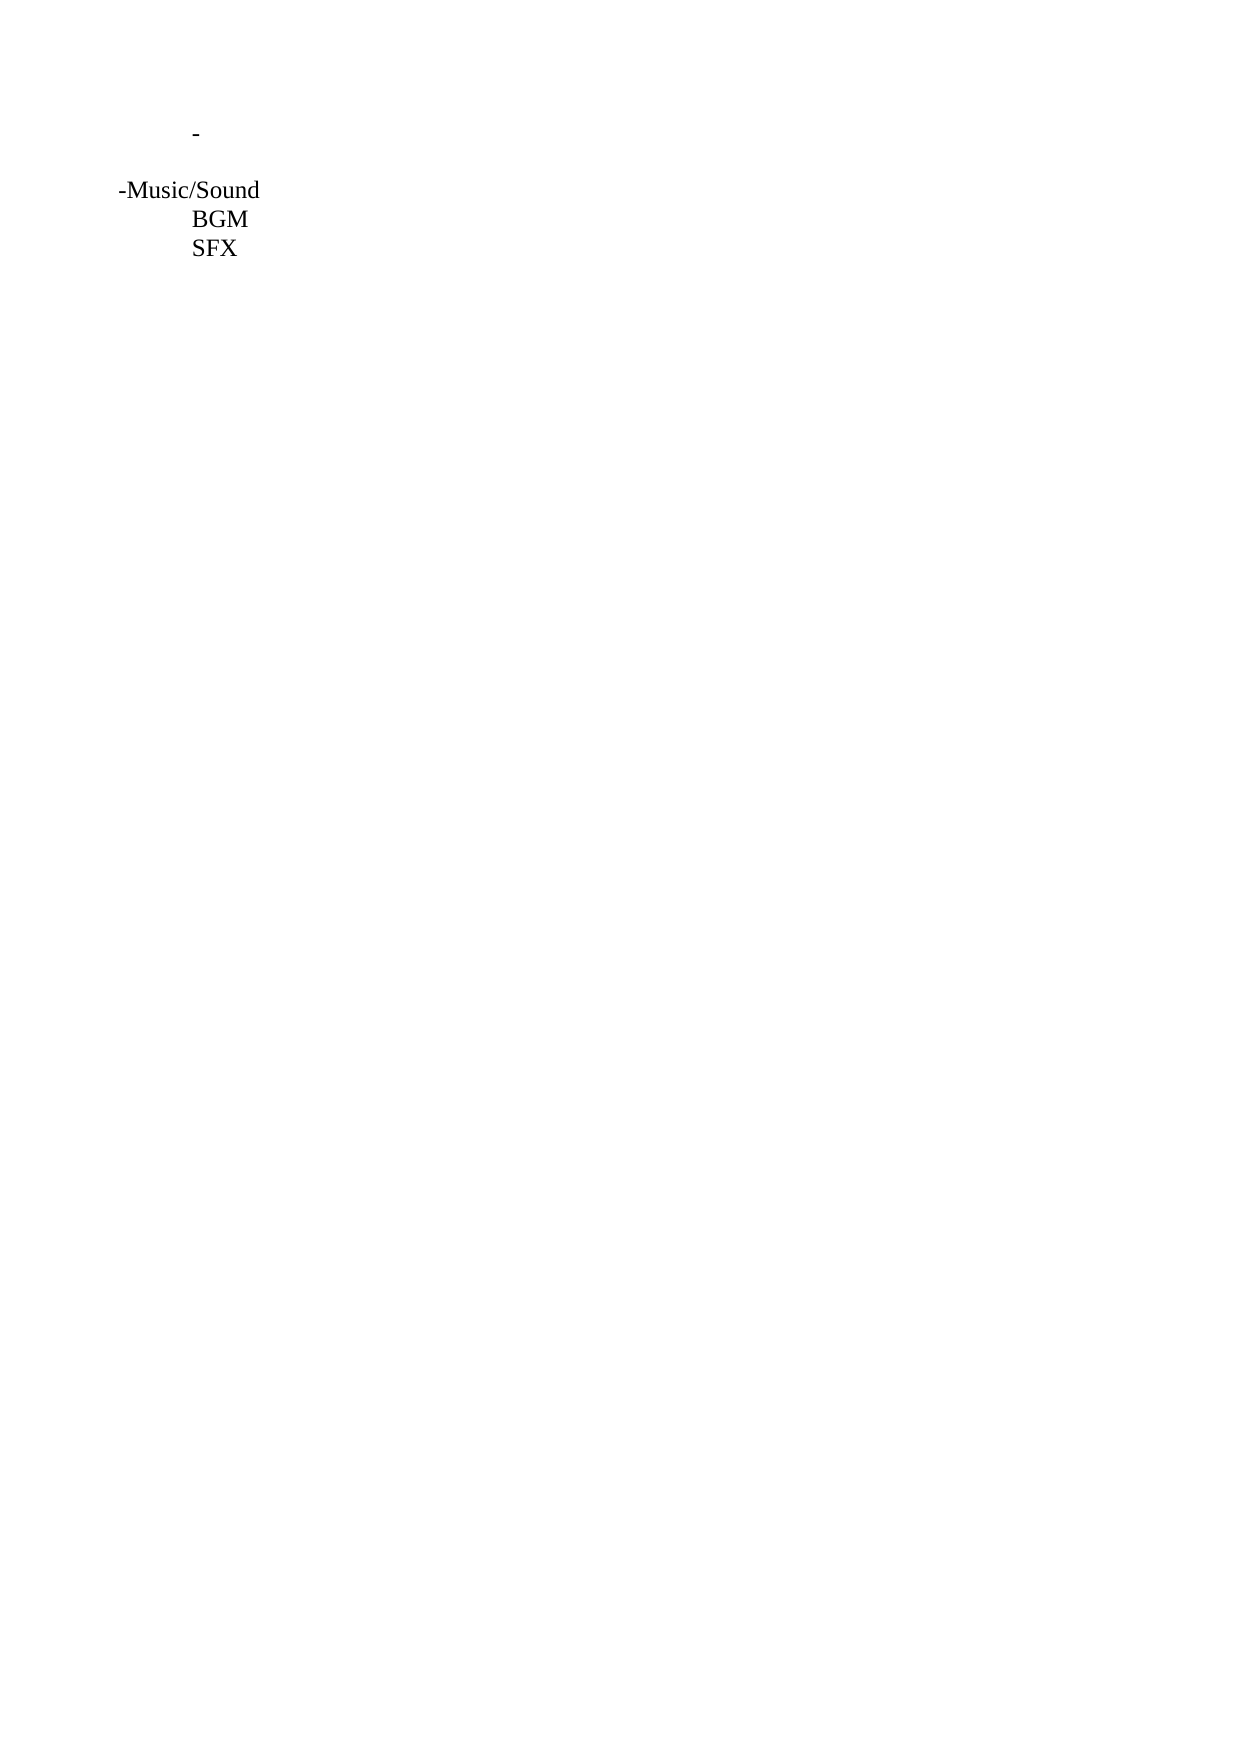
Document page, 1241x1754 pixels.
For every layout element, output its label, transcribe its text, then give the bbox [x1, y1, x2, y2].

text -Music/Sound [118, 176, 1122, 204]
text SFX [118, 233, 1122, 262]
text - [118, 118, 1122, 147]
text BGM [118, 204, 1122, 233]
